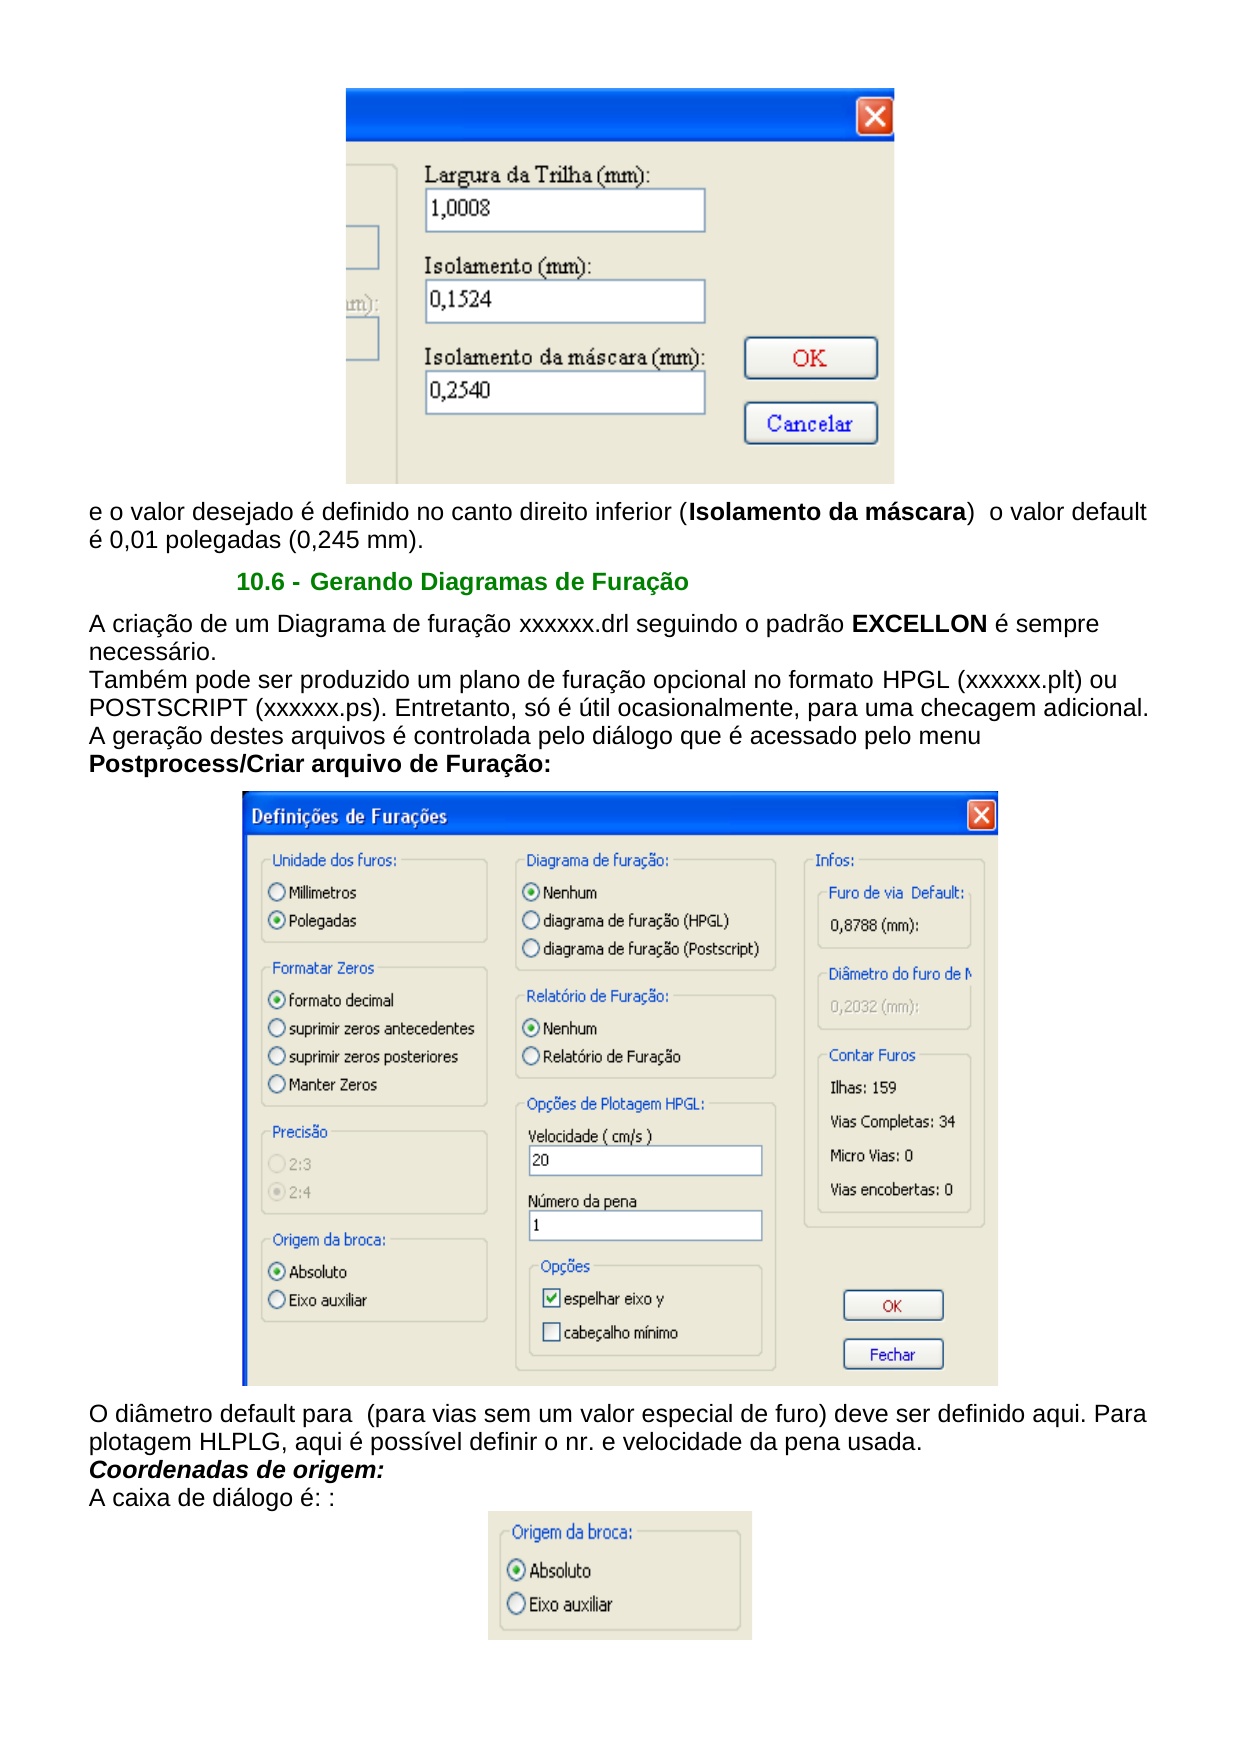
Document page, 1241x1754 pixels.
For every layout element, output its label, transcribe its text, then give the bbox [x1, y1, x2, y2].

text Também pode ser produzido um plano de furação opcional no formato HPGL (xxxxxx.plt) ou POSTSCRIPT (xxxxxx.ps). Entretanto, só é útil ocasionalmente, para uma checagem adicional. [88, 666, 1152, 722]
text A criação de um Diagrama de furação xxxxxx.drl seguindo o padrão EXCELLON é sempre necessário. [88, 609, 1152, 666]
picture [242, 791, 999, 1386]
text O diâmetro default para (para vias sem um valor especial de furo) deve ser definido aqui. Para plotagem HLPLG, aqui é possível definir o nr. e velocidade da pena usada. [88, 1400, 1152, 1456]
text Coordenadas de origem: [88, 1456, 1152, 1484]
subtitle Gerando Diagramas de Furação [162, 568, 1152, 596]
picture [488, 1511, 753, 1640]
text A geração destes arquivos é controlada pelo diálogo que é acessado pelo menu Postprocess/Criar arquivo de Furação: [88, 722, 1152, 778]
text A caixa de diálogo é: : [88, 1484, 1152, 1512]
picture [345, 88, 895, 484]
text e o valor desejado é definido no canto direito inferior (Isolamento da máscara) o valor default é 0,01 polegadas (0,245 mm). [88, 498, 1152, 554]
